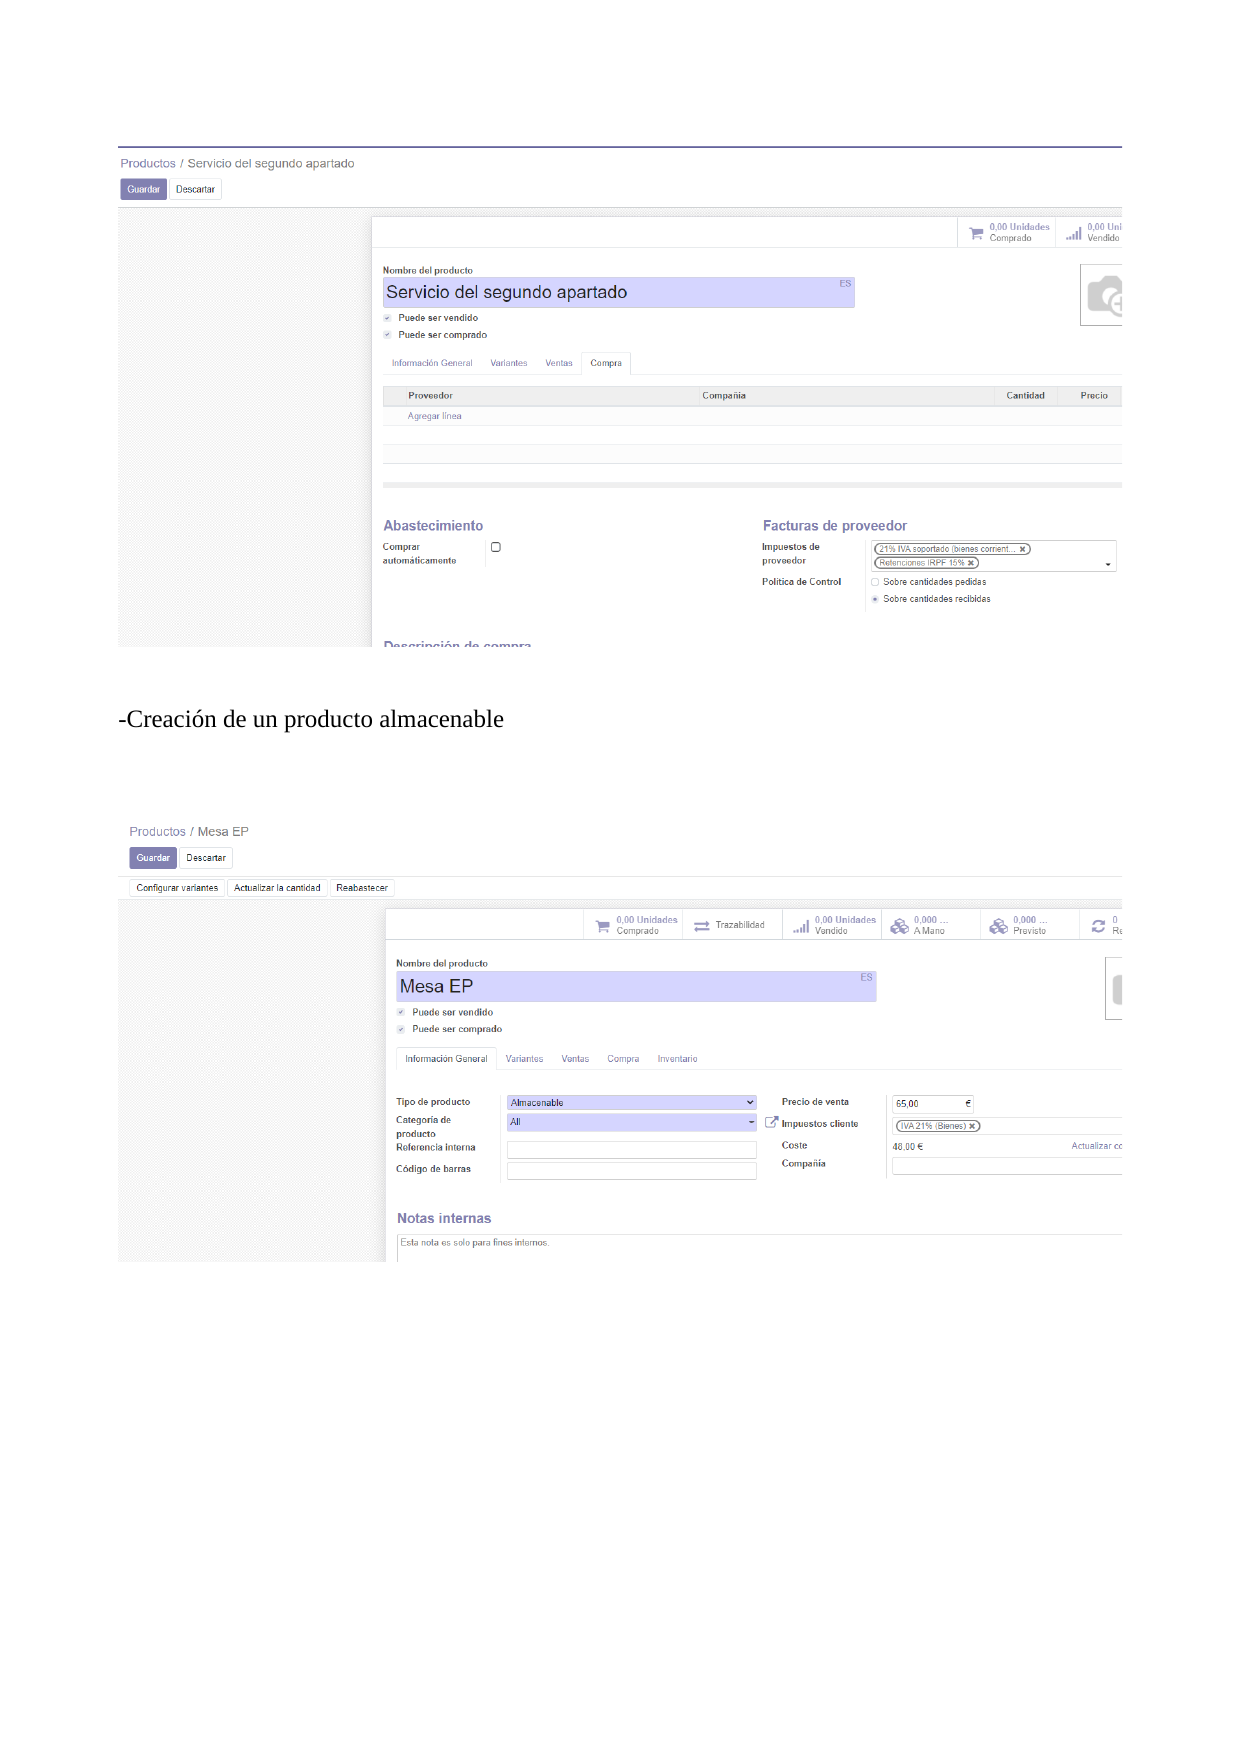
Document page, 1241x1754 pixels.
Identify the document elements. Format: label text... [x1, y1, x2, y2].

picture [118, 146, 1123, 647]
text -Creación de un producto almacenable [118, 704, 1122, 733]
picture [118, 818, 1123, 1262]
